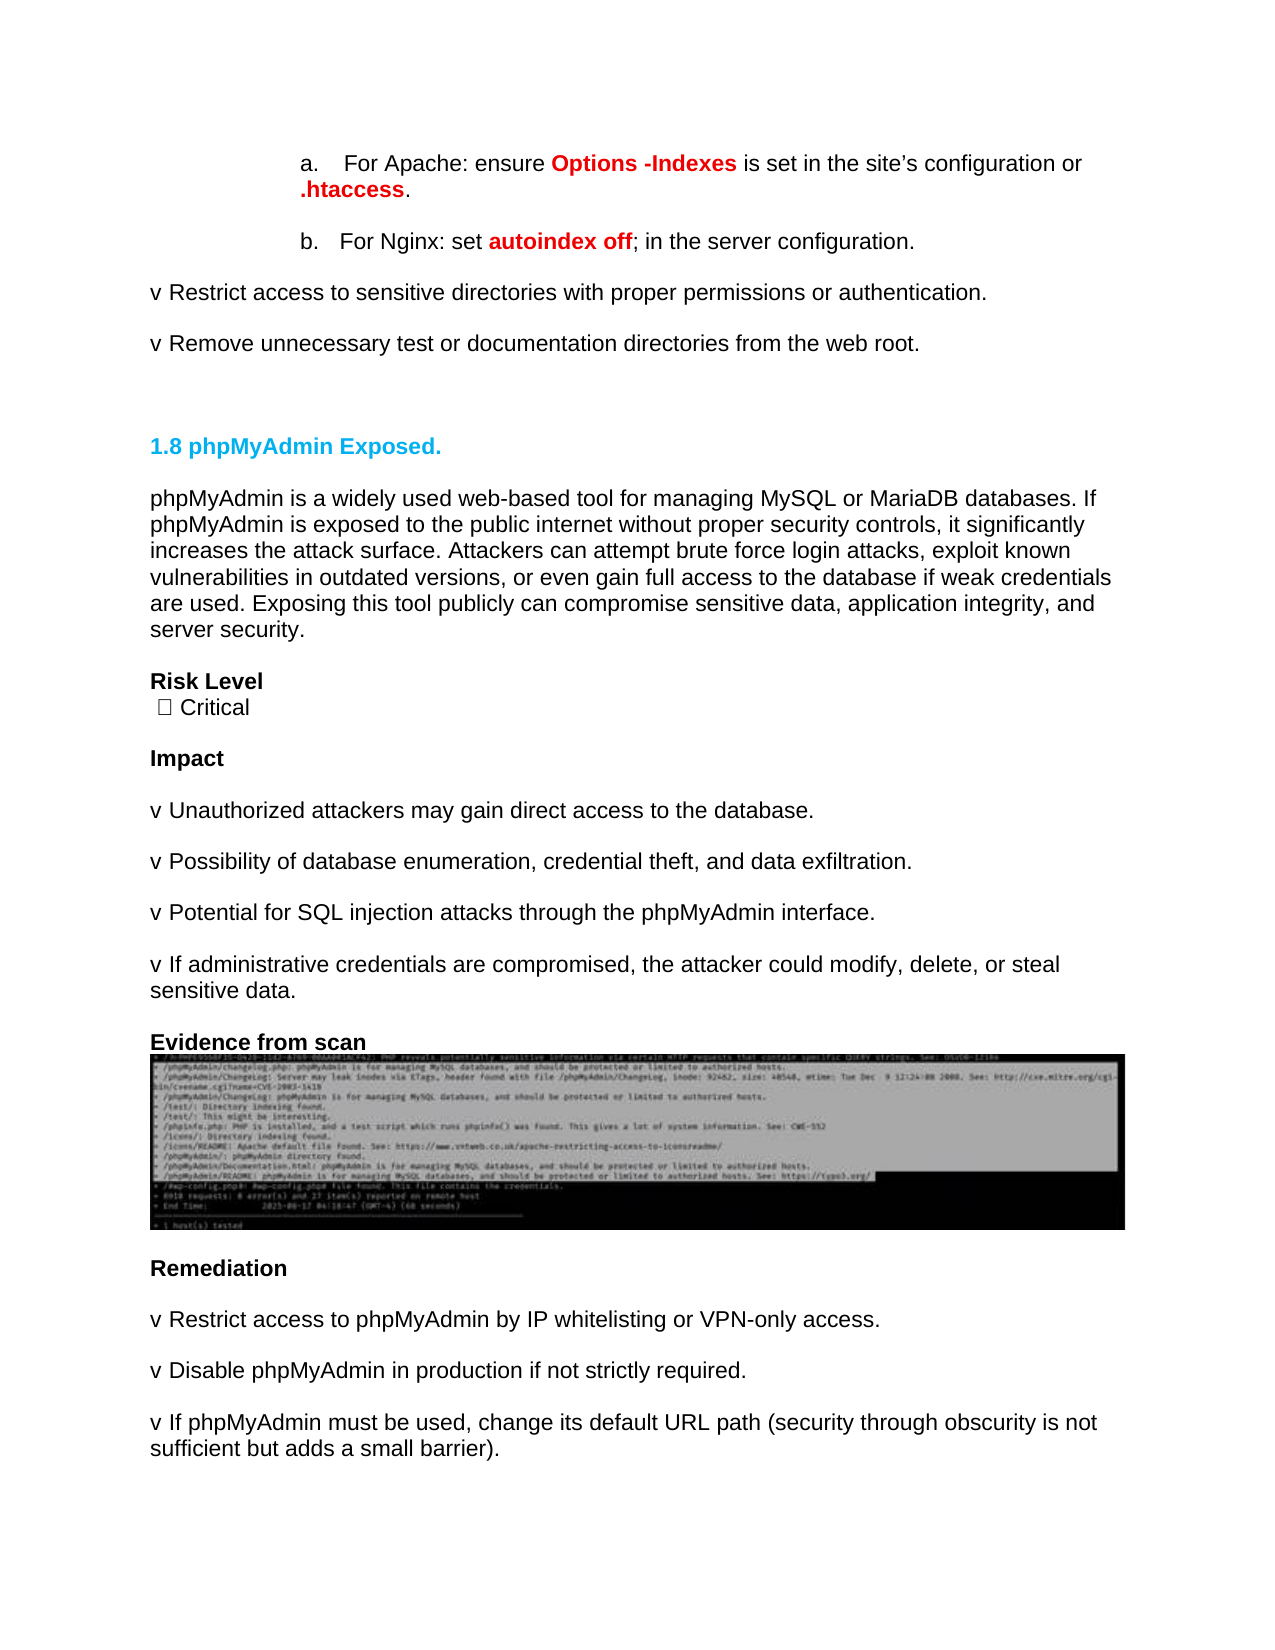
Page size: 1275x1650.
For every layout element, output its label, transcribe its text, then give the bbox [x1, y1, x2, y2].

text v Restrict access to sensitive directories with proper permissions or authentication. [150, 279, 1125, 305]
text Evidence from scan [150, 1028, 1125, 1054]
text v Possibility of database enumeration, credential theft, and data exfiltration. [150, 848, 1125, 874]
text Impact [150, 745, 1125, 772]
text v If phpMyAdmin must be used, change its default URL path (security through obscurity is not sufficient but adds a small barrier). [150, 1409, 1125, 1462]
text Remediation [150, 1255, 1125, 1281]
text v Restrict access to phpMyAdmin by IP whitelisting or VPN-only access. [150, 1306, 1125, 1332]
text a. For Apache: ensure Options -Indexes is set in the site’s configuration or .htaccess. [300, 150, 1125, 203]
text v Unauthorized attackers may gain direct access to the database. [150, 797, 1125, 823]
text 1.8 phpMyAdmin Exposed. [150, 433, 1125, 459]
text v If administrative credentials are compromised, the attacker could modify, delete, or steal sensitive data. [150, 951, 1125, 1003]
text v Potential for SQL injection attacks through the phpMyAdmin interface. [150, 899, 1125, 926]
text phpMyAdmin is a widely used web-based tool for managing MySQL or MariaDB databases. If phpMyAdmin is exposed to the public internet without proper security controls, it significantly increases the attack surface. Attackers can attempt brute force login attacks, exploit known vulnerabilities in outdated versions, or even gain full access to the database if weak credentials are used. Exposing this tool publicly can compromise sensitive data, application integrity, and server security. [150, 484, 1125, 643]
text v Disable phpMyAdmin in production if not strictly required. [150, 1357, 1125, 1384]
text Risk Level 🔴 Critical [150, 668, 1125, 720]
text v Remove unnecessary test or documentation directories from the web root. [150, 330, 1125, 357]
picture [150, 1054, 1125, 1230]
text b. For Nginx: set autoindex off; in the server configuration. [300, 228, 1125, 254]
